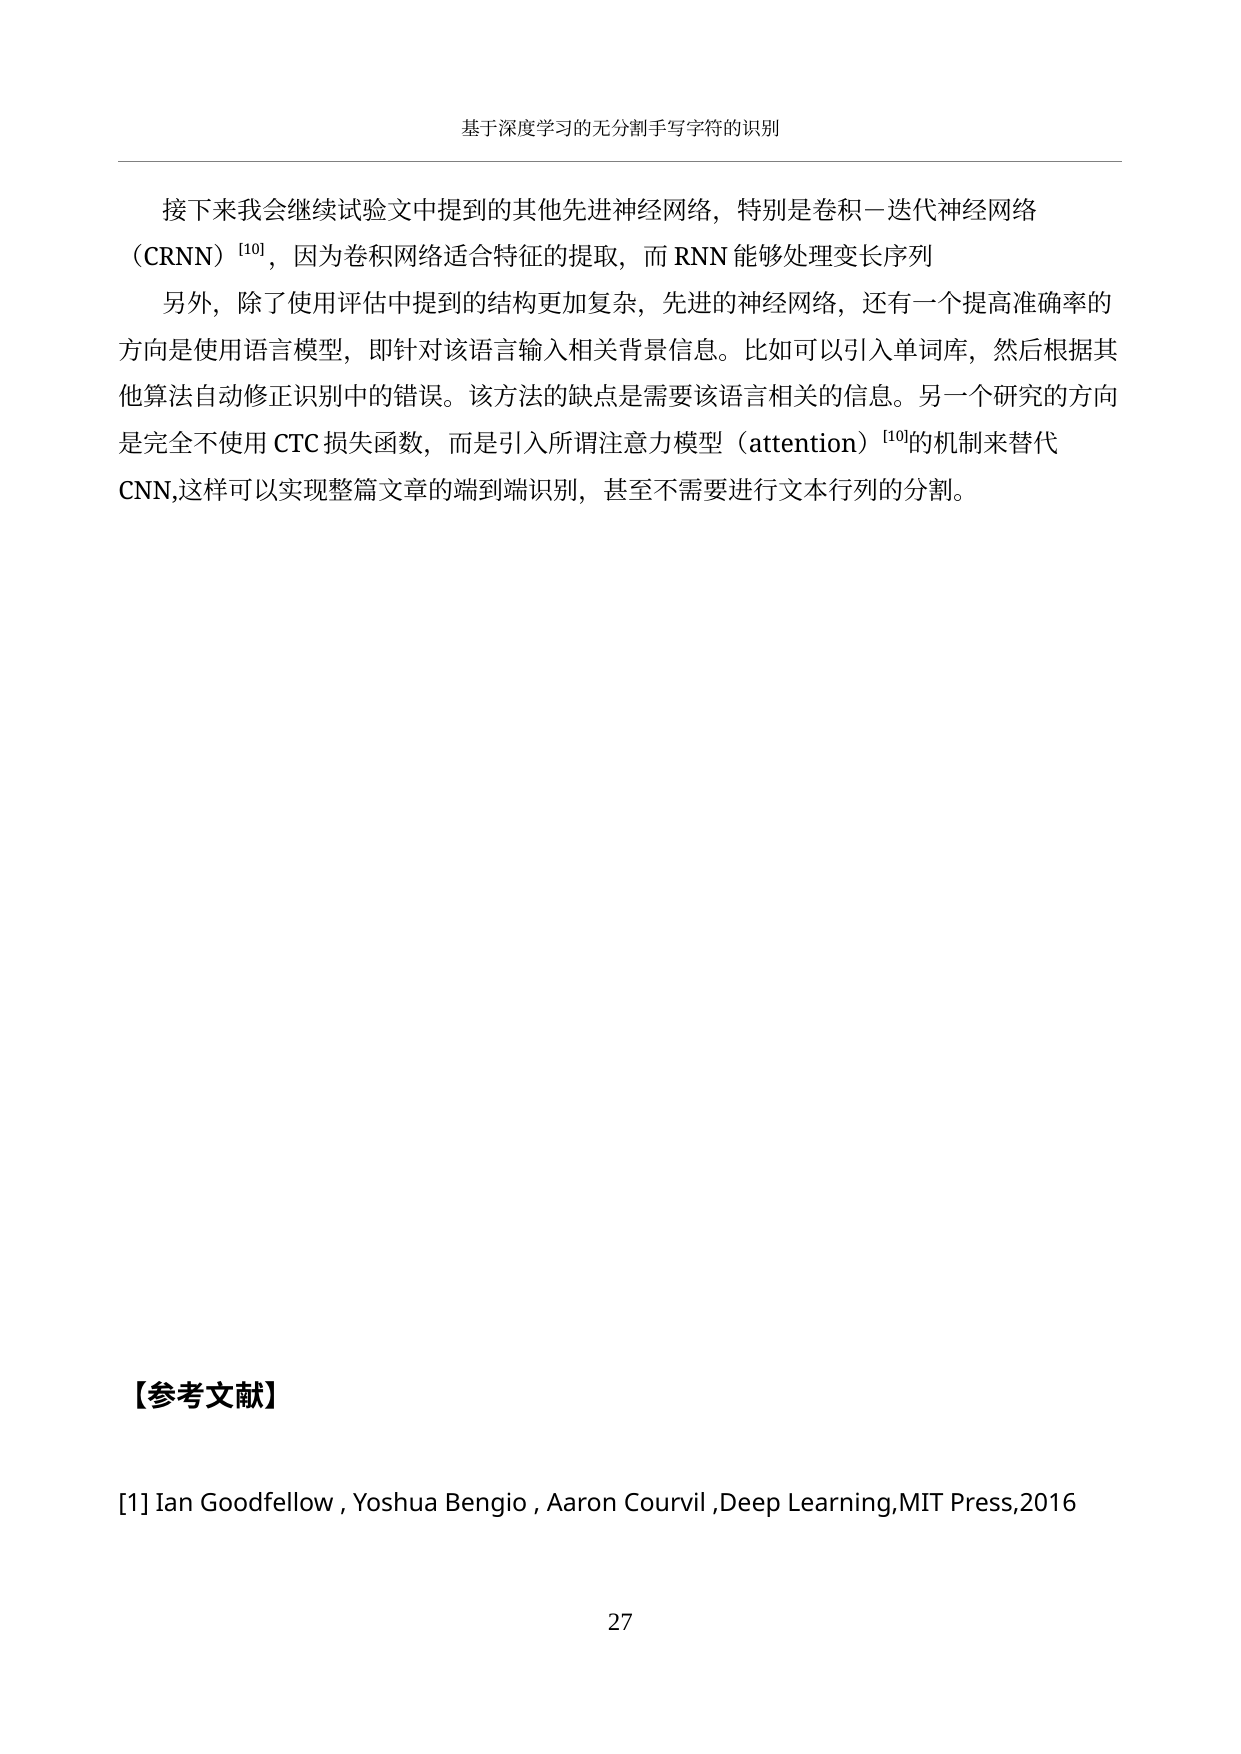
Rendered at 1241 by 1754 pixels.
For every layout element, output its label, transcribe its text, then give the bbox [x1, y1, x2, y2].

subtitle 【参考文献】 [118, 1373, 1122, 1415]
text [1] Ian Goodfellow , Yoshua Bengio , Aaron Courvil ,Deep Learning,MIT Press,2016 [118, 1485, 1122, 1519]
text 接下来我会继续试验文中提到的其他先进神经网络，特别是卷积－迭代神经网络（CRNN）[10] ，因为卷积网络适合特征的提取，而RNN能够处理变长序列 [118, 190, 1122, 273]
text 另外，除了使用评估中提到的结构更加复杂，先进的神经网络，还有一个提高准确率的方向是使用语言模型，即针对该语言输入相关背景信息。比如可以引入单词库，然后根据其他算法自动修正识别中的错误。该方法的缺点是需要该语言相关的信息。另一个研究的方向是完全不使用CTC损失函数，而是引入所谓注意力模型（attention）[10]的机制来替代CNN,这样可以实现整篇文章的端到端识别，甚至不需要进行文本行列的分割。 [118, 284, 1122, 507]
